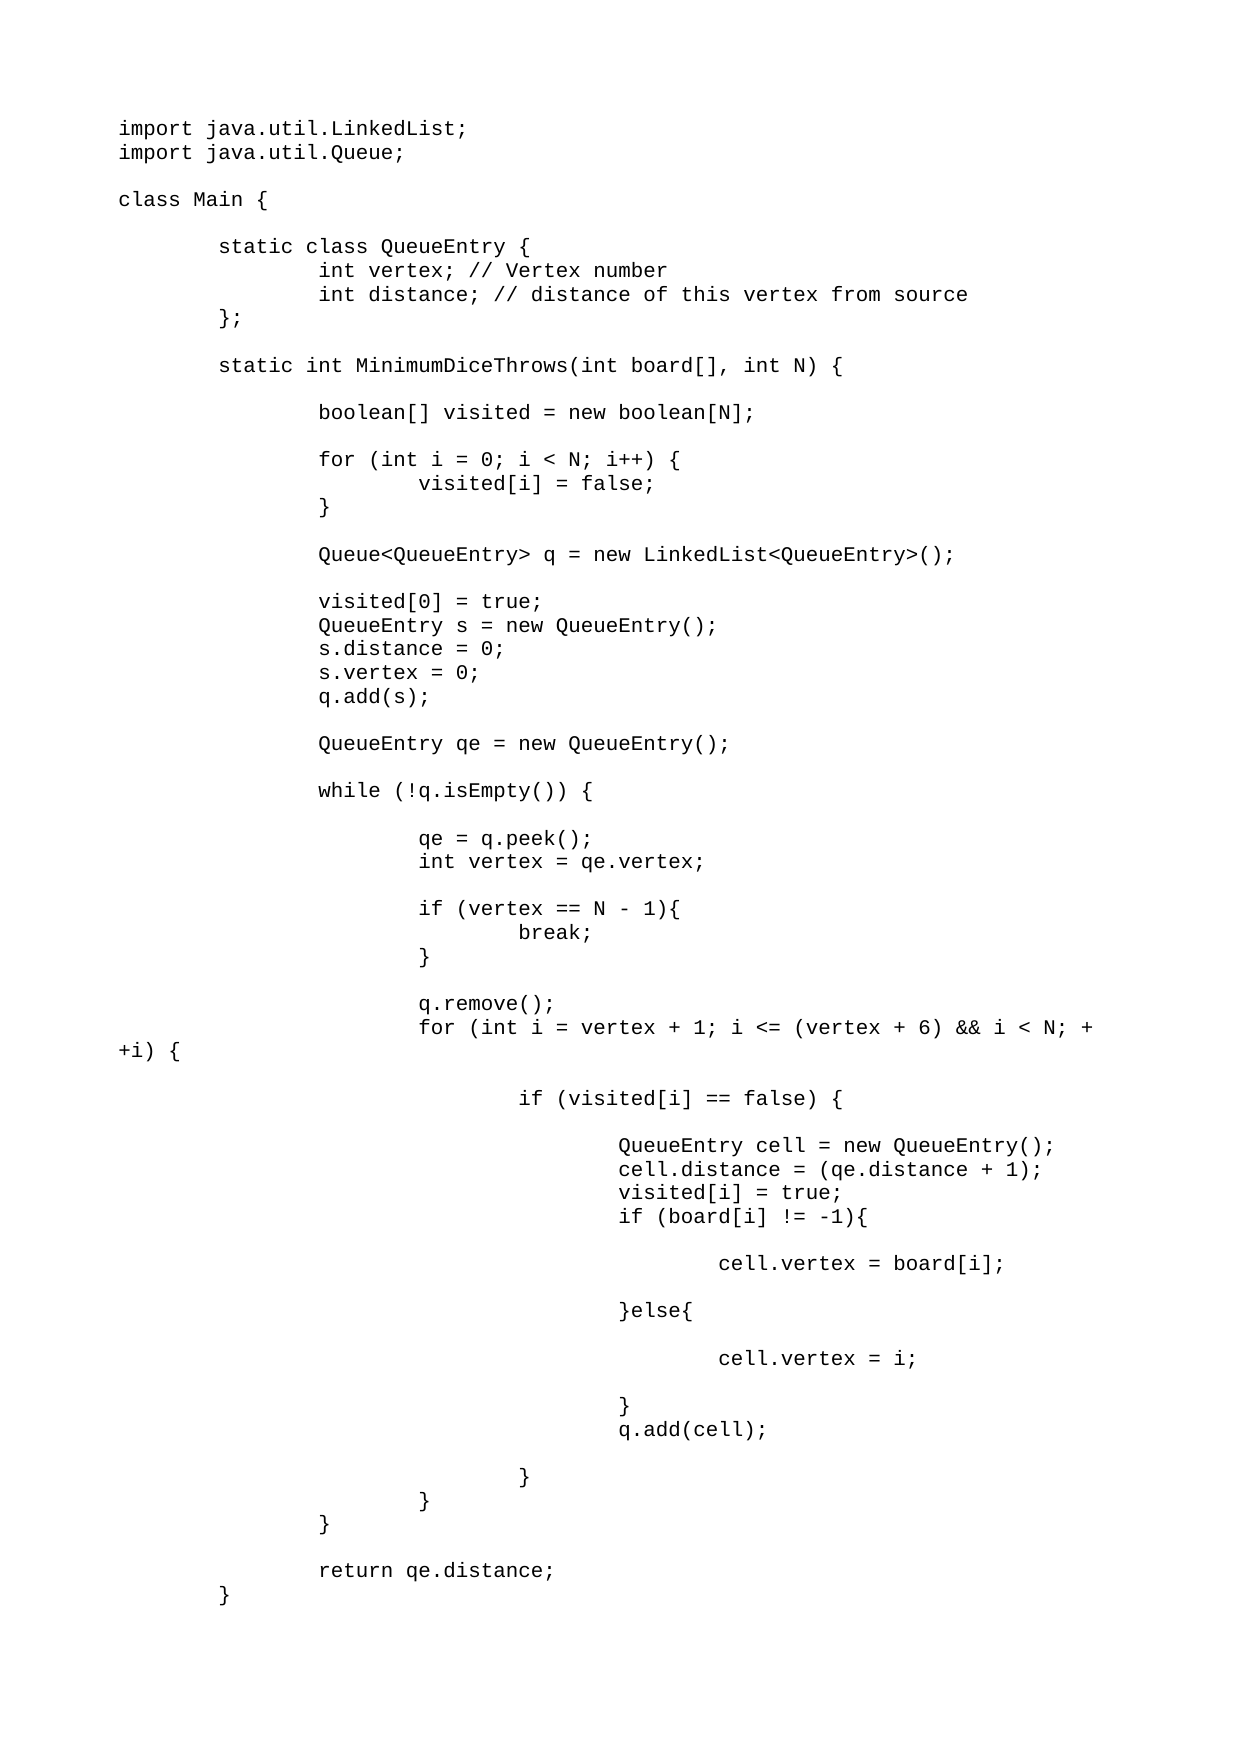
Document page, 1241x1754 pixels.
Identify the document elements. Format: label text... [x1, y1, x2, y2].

text Queue<QueueEntry> q = new LinkedList<QueueEntry>(); [118, 544, 1122, 567]
text for (int i = vertex + 1; i <= (vertex + 6) && i < N; ++i) { [118, 1017, 1122, 1064]
text q.remove(); [118, 993, 1122, 1017]
text visited[i] = false; [118, 473, 1122, 496]
text int vertex; // Vertex number [118, 260, 1122, 284]
text s.distance = 0; [118, 638, 1122, 662]
text visited[0] = true; [118, 591, 1122, 615]
text class Main { [118, 189, 1122, 213]
text } [118, 1584, 1122, 1608]
text }else{ [118, 1300, 1122, 1324]
text q.add(cell); [118, 1419, 1122, 1442]
text QueueEntry cell = new QueueEntry(); [118, 1135, 1122, 1158]
text boolean[] visited = new boolean[N]; [118, 402, 1122, 426]
text visited[i] = true; [118, 1182, 1122, 1206]
text } [118, 1466, 1122, 1489]
text import java.util.Queue; [118, 142, 1122, 165]
text } [118, 1395, 1122, 1419]
text for (int i = 0; i < N; i++) { [118, 449, 1122, 473]
text }; [118, 307, 1122, 331]
text cell.vertex = board[i]; [118, 1253, 1122, 1277]
text } [118, 1513, 1122, 1537]
text cell.distance = (qe.distance + 1); [118, 1158, 1122, 1182]
text q.add(s); [118, 686, 1122, 709]
text int vertex = qe.vertex; [118, 851, 1122, 875]
text static int MinimumDiceThrows(int board[], int N) { [118, 354, 1122, 378]
text cell.vertex = i; [118, 1348, 1122, 1371]
text qe = q.peek(); [118, 827, 1122, 851]
text break; [118, 922, 1122, 946]
text if (board[i] != -1){ [118, 1206, 1122, 1229]
text while (!q.isEmpty()) { [118, 780, 1122, 804]
text QueueEntry s = new QueueEntry(); [118, 615, 1122, 638]
text int distance; // distance of this vertex from source [118, 284, 1122, 307]
text static class QueueEntry { [118, 236, 1122, 260]
text import java.util.LinkedList; [118, 118, 1122, 142]
text s.vertex = 0; [118, 662, 1122, 686]
text QueueEntry qe = new QueueEntry(); [118, 733, 1122, 757]
text if (vertex == N - 1){ [118, 898, 1122, 922]
text } [118, 1489, 1122, 1513]
text } [118, 946, 1122, 969]
text return qe.distance; [118, 1561, 1122, 1584]
text if (visited[i] == false) { [118, 1088, 1122, 1111]
text } [118, 496, 1122, 520]
